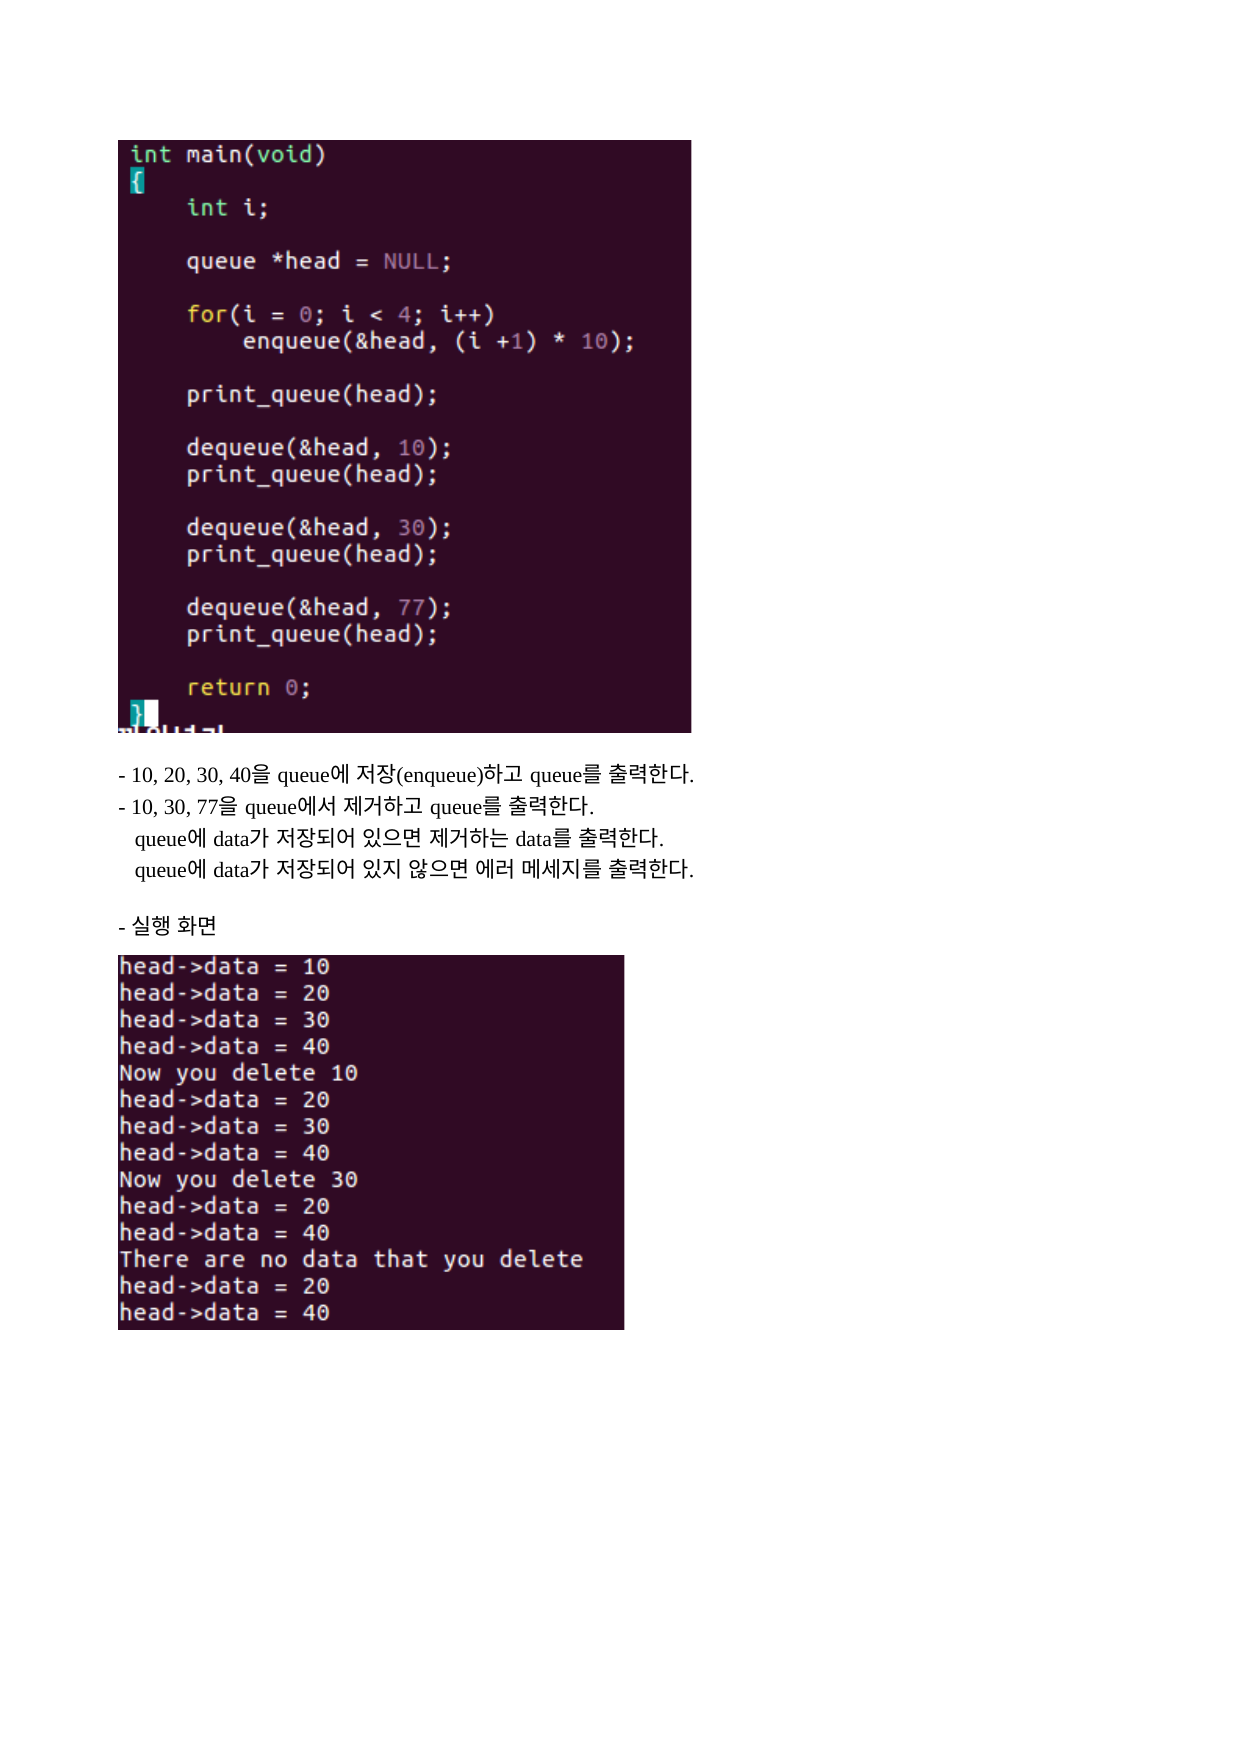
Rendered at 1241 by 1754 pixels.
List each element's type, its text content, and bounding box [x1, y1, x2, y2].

text queue에 data가 저장되어 있지 않으면 에러 메세지를 출력한다. [118, 852, 1122, 884]
picture [118, 140, 692, 733]
text - 실행 화면 [118, 909, 1122, 941]
text - 10, 30, 77을 queue에서 제거하고 queue를 출력한다. [118, 789, 1122, 821]
text - 10, 20, 30, 40을 queue에 저장(enqueue)하고 queue를 출력한다. [118, 757, 1122, 789]
picture [118, 955, 625, 1330]
text queue에 data가 저장되어 있으면 제거하는 data를 출력한다. [118, 821, 1122, 852]
